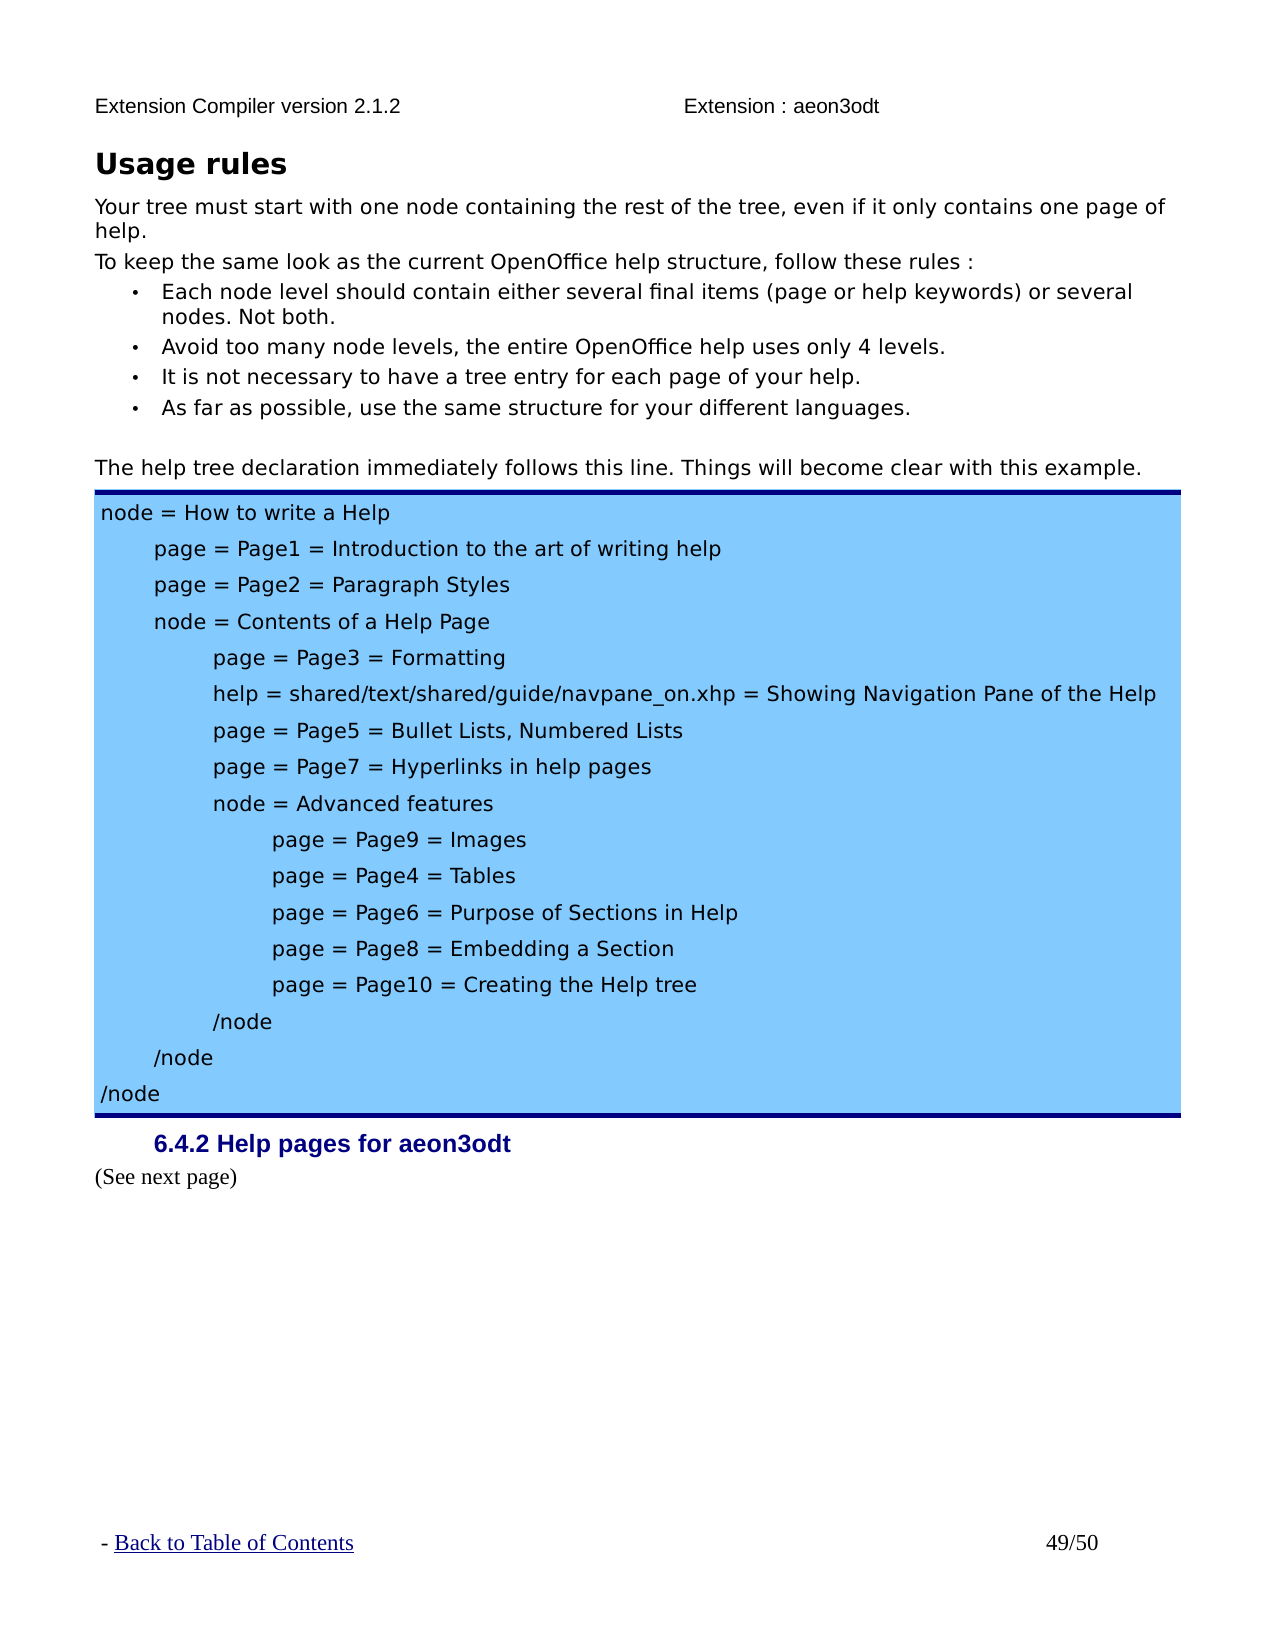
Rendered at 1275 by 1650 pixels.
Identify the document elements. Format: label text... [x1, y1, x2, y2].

text /node [94, 1035, 1181, 1070]
text page = Page6 = Purpose of Sections in Help [94, 889, 1181, 925]
text To keep the same look as the current OpenOffice help structure, follow these rules : [94, 250, 1181, 274]
text page = Page4 = Tables [94, 853, 1181, 889]
text page = Page3 = Formatting [94, 635, 1181, 671]
text page = Page8 = Embedding a Section [94, 926, 1181, 961]
text page = Page5 = Bullet Lists, Numbered Lists [94, 708, 1181, 743]
list It is not necessary to have a tree entry for each page of your help. [132, 365, 1181, 390]
text page = Page7 = Hyperlinks in help pages [94, 744, 1181, 779]
text The help tree declaration immediately follows this line. Things will become clear with this example. [94, 456, 1181, 481]
text Usage rules [94, 147, 1181, 181]
text help = shared/text/shared/guide/navpane_on.xhp = Showing Navigation Pane of the Help [94, 671, 1181, 707]
text (See next page) [94, 1164, 1181, 1189]
text page = Page1 = Introduction to the art of writing help [94, 526, 1181, 561]
text /node [94, 1071, 1181, 1118]
list As far as possible, use the same structure for your different languages. [132, 396, 1181, 420]
list Avoid too many node levels, the entire OpenOffice help uses only 4 levels. [132, 335, 1181, 359]
text page = Page9 = Images [94, 817, 1181, 852]
text node = Advanced features [94, 780, 1181, 816]
list Each node level should contain either several final items (page or help keywords) or several nodes. Not both. [132, 280, 1181, 329]
text page = Page2 = Paragraph Styles [94, 562, 1181, 598]
text Your tree must start with one node containing the rest of the tree, even if it only contains one page of help. [94, 195, 1181, 244]
text node = Contents of a Help Page [94, 598, 1181, 634]
text /node [94, 998, 1181, 1034]
text page = Page10 = Creating the Help tree [94, 962, 1181, 998]
text node = How to write a Help [94, 491, 1181, 525]
subtitle Help pages for aeon3odt [153, 1130, 1181, 1158]
